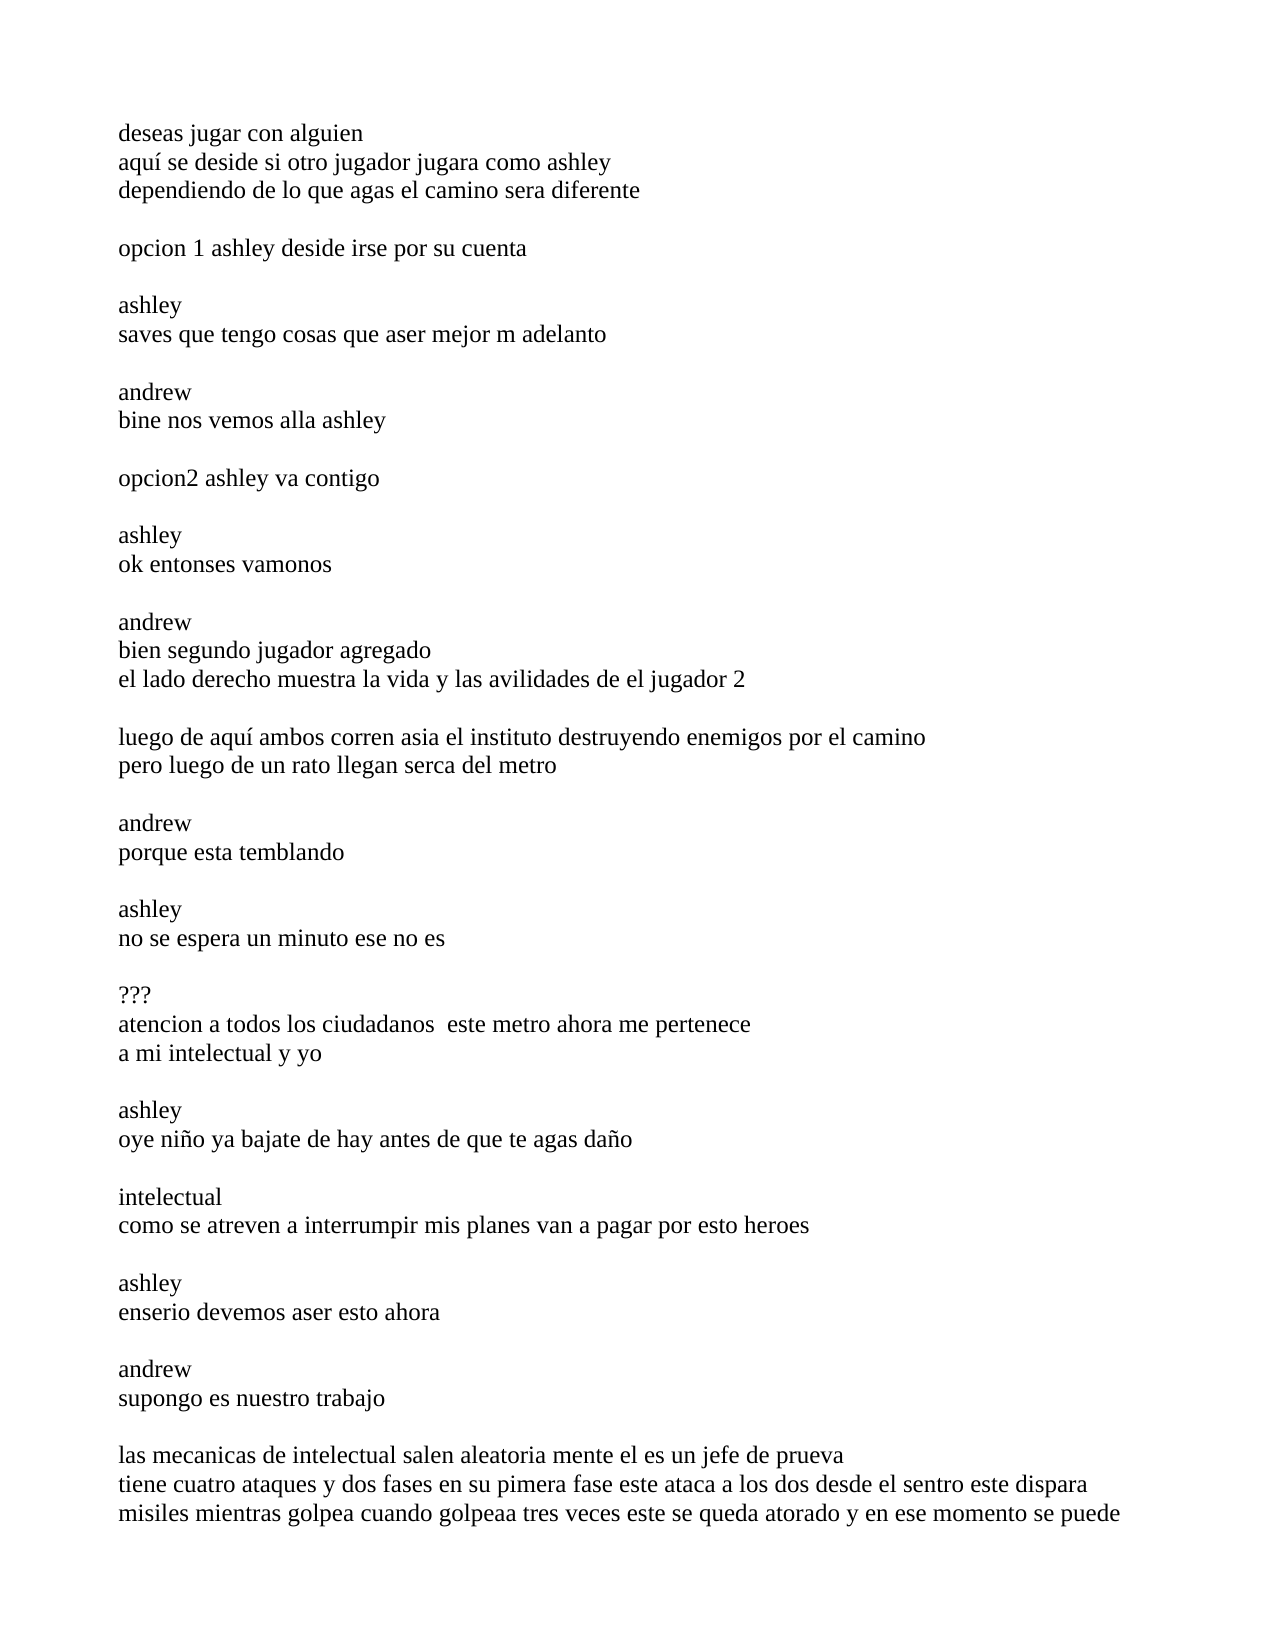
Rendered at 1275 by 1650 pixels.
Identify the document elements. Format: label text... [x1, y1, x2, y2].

text como se atreven a interrumpir mis planes van a pagar por esto heroes [118, 1211, 1157, 1239]
text supongo es nuestro trabajo [118, 1383, 1157, 1412]
text andrew [118, 377, 1157, 406]
text saves que tengo cosas que aser mejor m adelanto [118, 319, 1157, 348]
text andrew [118, 607, 1157, 636]
text pero luego de un rato llegan serca del metro [118, 751, 1157, 779]
text andrew [118, 1354, 1157, 1383]
text porque esta temblando [118, 837, 1157, 866]
text bine nos vemos alla ashley [118, 406, 1157, 434]
text luego de aquí ambos corren asia el instituto destruyendo enemigos por el camino [118, 722, 1157, 751]
text las mecanicas de intelectual salen aleatoria mente el es un jefe de prueva [118, 1441, 1157, 1469]
text tiene cuatro ataques y dos fases en su pimera fase este ataca a los dos desde el sentro este dispara [118, 1469, 1157, 1498]
text el lado derecho muestra la vida y las avilidades de el jugador 2 [118, 664, 1157, 693]
text misiles mientras golpea cuando golpeaa tres veces este se queda atorado y en ese momento se puede [118, 1498, 1157, 1527]
text ashley [118, 1096, 1157, 1124]
text aquí se deside si otro jugador jugara como ashley [118, 147, 1157, 176]
text ashley [118, 291, 1157, 319]
text ok entonses vamonos [118, 549, 1157, 578]
text oye niño ya bajate de hay antes de que te agas daño [118, 1124, 1157, 1153]
text dependiendo de lo que agas el camino sera diferente [118, 176, 1157, 204]
text ashley [118, 521, 1157, 549]
text intelectual [118, 1182, 1157, 1211]
text atencion a todos los ciudadanos este metro ahora me pertenece [118, 1009, 1157, 1038]
text deseas jugar con alguien [118, 118, 1157, 147]
text enserio devemos aser esto ahora [118, 1297, 1157, 1326]
text ashley [118, 1268, 1157, 1297]
text andrew [118, 808, 1157, 837]
text bien segundo jugador agregado [118, 636, 1157, 664]
text ashley [118, 894, 1157, 923]
text opcion 1 ashley deside irse por su cuenta [118, 233, 1157, 262]
text no se espera un minuto ese no es [118, 923, 1157, 952]
text opcion2 ashley va contigo [118, 463, 1157, 492]
text ??? [118, 981, 1157, 1009]
text a mi intelectual y yo [118, 1038, 1157, 1067]
